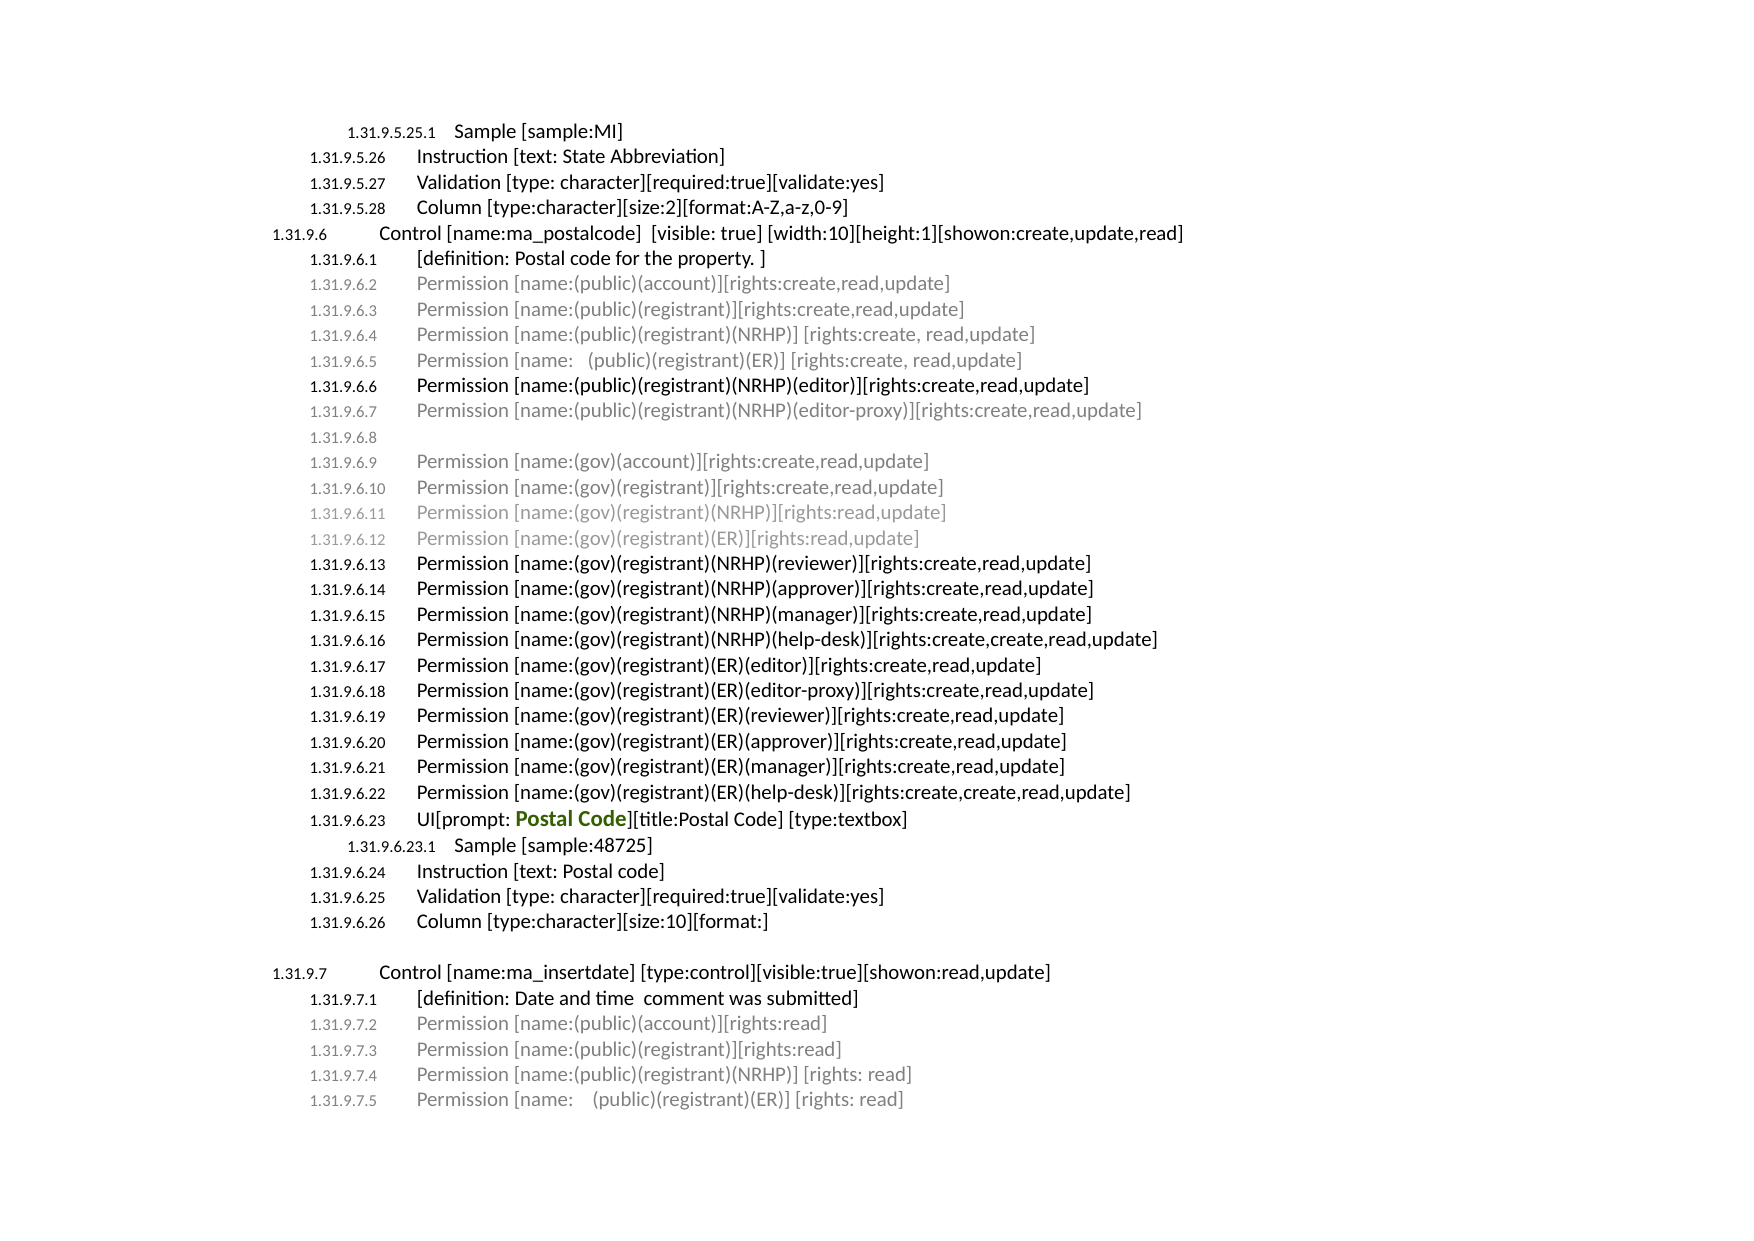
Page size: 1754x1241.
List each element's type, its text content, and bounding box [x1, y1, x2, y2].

list Permission [name:(public)(account)][rights:create,read,update] [306, 271, 1636, 296]
list UI[prompt: Postal Code][title:Postal Code] [type:textbox] [306, 804, 1636, 832]
list Permission [name:(gov)(registrant)(ER)(help-desk)][rights:create,create,read,update] [306, 779, 1636, 804]
list Column [type:character][size:2][format:A-Z,a-z,0-9] [306, 194, 1636, 220]
list Permission [name:(gov)(account)][rights:create,read,update] [306, 448, 1636, 474]
list Permission [name:(gov)(registrant)(NRHP)(reviewer)][rights:create,read,update] [306, 550, 1636, 576]
list Permission [name:(gov)(registrant)(NRHP)(approver)][rights:create,read,update] [306, 576, 1636, 601]
list Control [name:ma_postalcode] [visible: true] [width:10][height:1][showon:create,update,read] [268, 220, 1636, 245]
list [definition: Postal code for the property. ] [306, 245, 1636, 271]
list Permission [name:(gov)(registrant)(ER)(editor)][rights:create,read,update] [306, 652, 1636, 677]
list Instruction [text: State Abbreviation] [306, 143, 1636, 169]
list Permission [name:(gov)(registrant)(NRHP)][rights:read,update] [306, 499, 1636, 525]
list Permission [name:(gov)(registrant)(ER)(approver)][rights:create,read,update] [306, 728, 1636, 753]
list Sample [sample:48725] [343, 832, 1636, 858]
list Permission [name: (public)(registrant)(ER)] [rights:create, read,update] [306, 347, 1636, 372]
list Permission [name:(gov)(registrant)(ER)][rights:read,update] [306, 525, 1636, 550]
list Permission [name:(gov)(registrant)(ER)(reviewer)][rights:create,read,update] [306, 703, 1636, 728]
list Permission [name:(public)(registrant)(NRHP)] [rights:create, read,update] [306, 321, 1636, 347]
list Validation [type: character][required:true][validate:yes] [306, 169, 1636, 194]
list Permission [name:(public)(registrant)(NRHP)] [rights: read] [306, 1061, 1636, 1087]
list Instruction [text: Postal code] [306, 858, 1636, 883]
list Permission [name:(gov)(registrant)(ER)(editor-proxy)][rights:create,read,update] [306, 677, 1636, 703]
list Control [name:ma_insertdate] [type:control][visible:true][showon:read,update] [268, 959, 1636, 985]
list Permission [name:(public)(registrant)][rights:read] [306, 1036, 1636, 1061]
list [definition: Date and time comment was submitted] [306, 985, 1636, 1010]
list Permission [name: (public)(registrant)(ER)] [rights: read] [306, 1087, 1636, 1112]
list Permission [name:(public)(account)][rights:read] [306, 1010, 1636, 1036]
list Permission [name:(public)(registrant)(NRHP)(editor-proxy)][rights:create,read,update] [306, 398, 1636, 423]
list Permission [name:(gov)(registrant)][rights:create,read,update] [306, 474, 1636, 499]
list Permission [name:(gov)(registrant)(NRHP)(manager)][rights:create,read,update] [306, 601, 1636, 626]
list Permission [name:(gov)(registrant)(ER)(manager)][rights:create,read,update] [306, 753, 1636, 779]
list Validation [type: character][required:true][validate:yes] [306, 883, 1636, 909]
list Permission [name:(gov)(registrant)(NRHP)(help-desk)][rights:create,create,read,update] [306, 626, 1636, 652]
list Permission [name:(public)(registrant)(NRHP)(editor)][rights:create,read,update] [306, 372, 1636, 398]
list Sample [sample:MI] [343, 118, 1636, 143]
list Permission [name:(public)(registrant)][rights:create,read,update] [306, 296, 1636, 321]
list Column [type:character][size:10][format:] [306, 909, 1636, 934]
